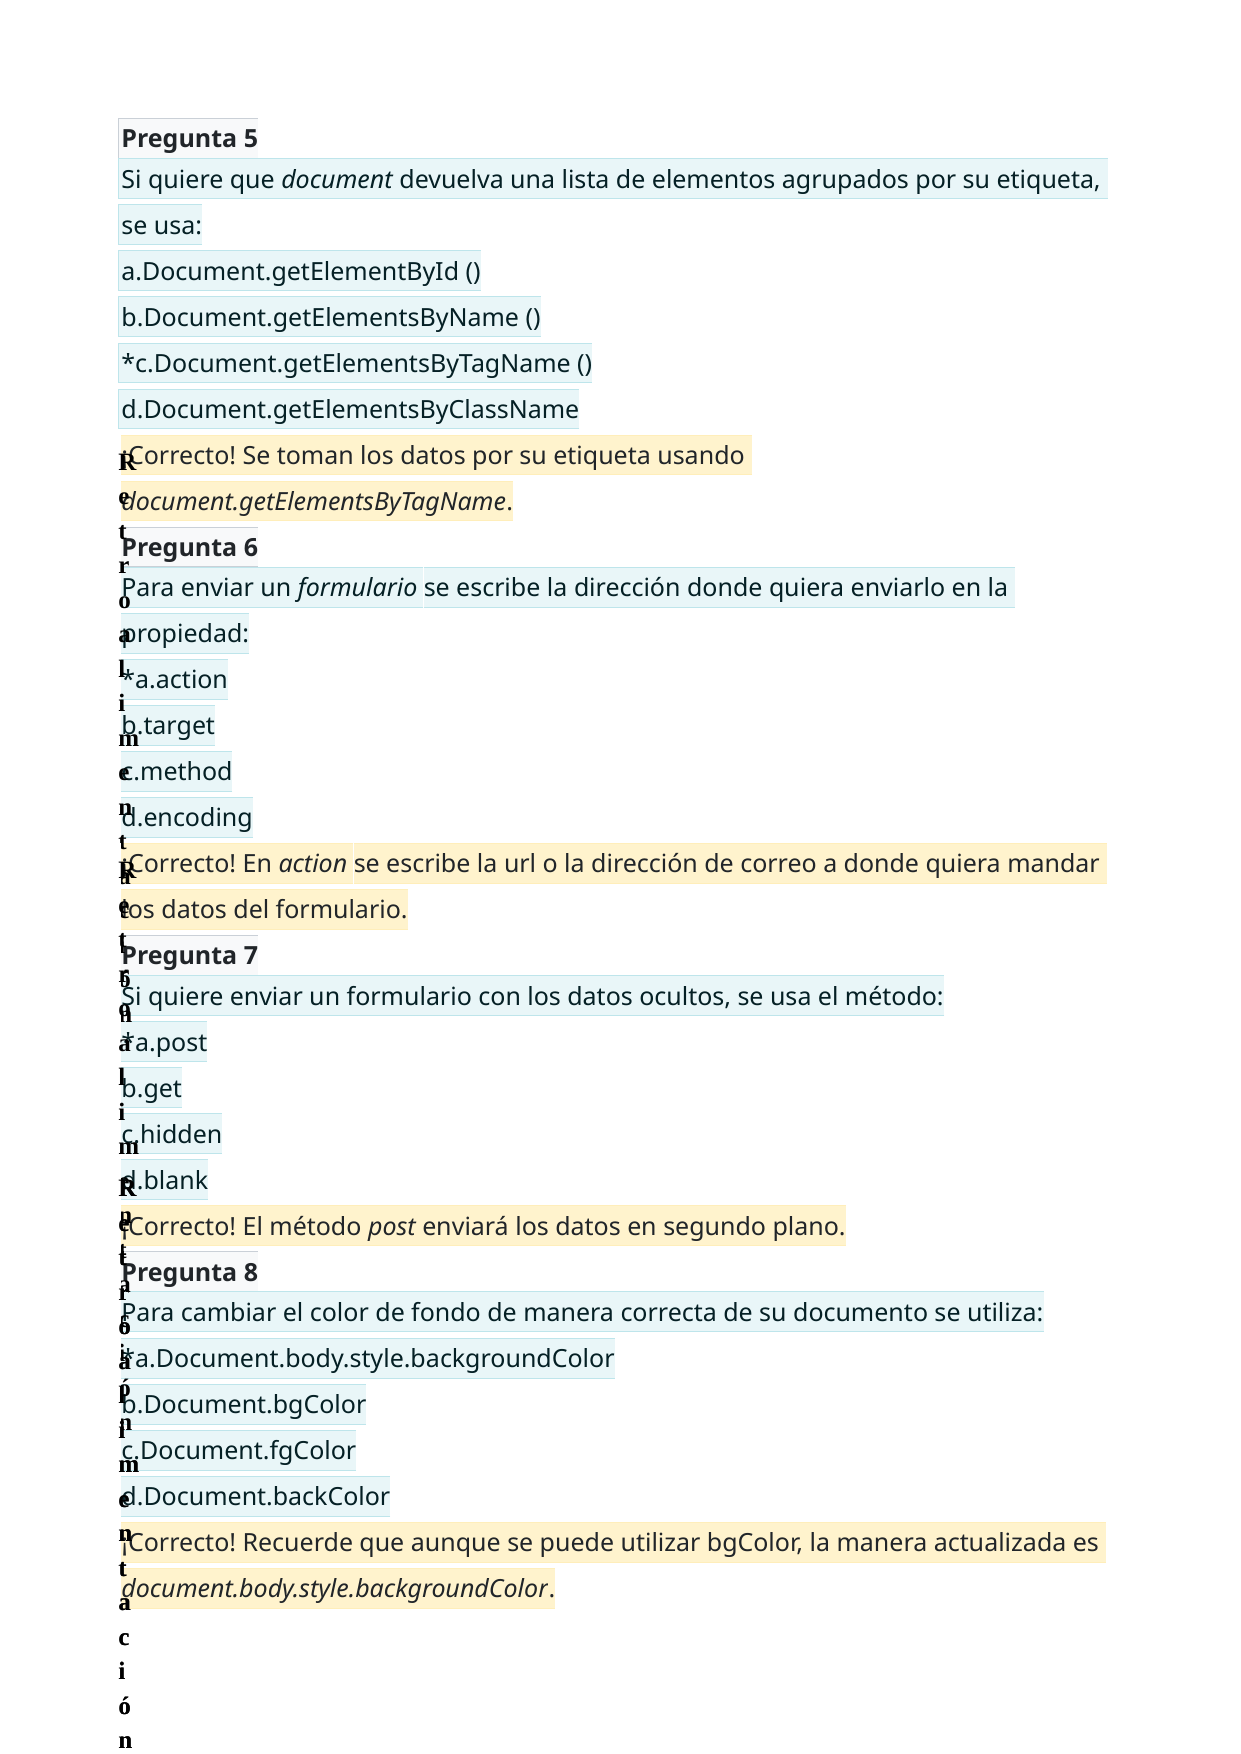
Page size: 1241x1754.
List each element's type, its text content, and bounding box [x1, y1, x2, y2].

text c.hidden [121, 1113, 1122, 1153]
text d.encoding [121, 797, 1122, 837]
subtitle Pregunta 7 [121, 935, 1122, 975]
text ¡Correcto! Recuerde que aunque se puede utilizar bgColor, la manera actualizada es document.body.style.backgroundColor. [121, 1522, 1122, 1608]
text *c.Document.getElementsByTagName () [118, 342, 1122, 382]
text Para cambiar el color de fondo de manera correcta de su documento se utiliza: [121, 1291, 1122, 1332]
text Si quiere enviar un formulario con los datos ocultos, se usa el método: [125, 975, 1122, 1015]
text *a.action [121, 659, 1122, 699]
text b.Document.bgColor [121, 1383, 1122, 1424]
text c.Document.fgColor [121, 1429, 1122, 1470]
subtitle Pregunta 8 [123, 1251, 1122, 1291]
text d.blank [121, 1159, 1122, 1199]
text a.Document.getElementById () [119, 250, 1122, 290]
text b.target [121, 705, 1122, 745]
text b.Document.getElementsByName () [119, 296, 1122, 336]
text *a.post [121, 1021, 1122, 1061]
text Para enviar un formulario se escribe la dirección donde quiera enviarlo en la propiedad: [121, 567, 1122, 653]
text c.method [121, 751, 1122, 791]
subtitle Pregunta 6 [121, 527, 1122, 567]
text ¡Correcto! El método post enviará los datos en segundo plano. [121, 1205, 1122, 1245]
text d.Document.getElementsByClassName [118, 388, 1122, 428]
text d.Document.backColor [121, 1476, 1122, 1516]
subtitle Pregunta 5 [119, 118, 1122, 158]
text Si quiere que document devuelva una lista de elementos agrupados por su etiqueta, se usa: [118, 158, 1122, 244]
text ¡Correcto! En action se escribe la url o la dirección de correo a donde quiera mandar los datos del formulario. [118, 843, 1122, 929]
text ¡Correcto! Se toman los datos por su etiqueta usando document.getElementsByTagName. [118, 434, 1122, 521]
text b.get [121, 1067, 1122, 1107]
text *a.Document.body.style.backgroundColor [121, 1337, 1122, 1378]
